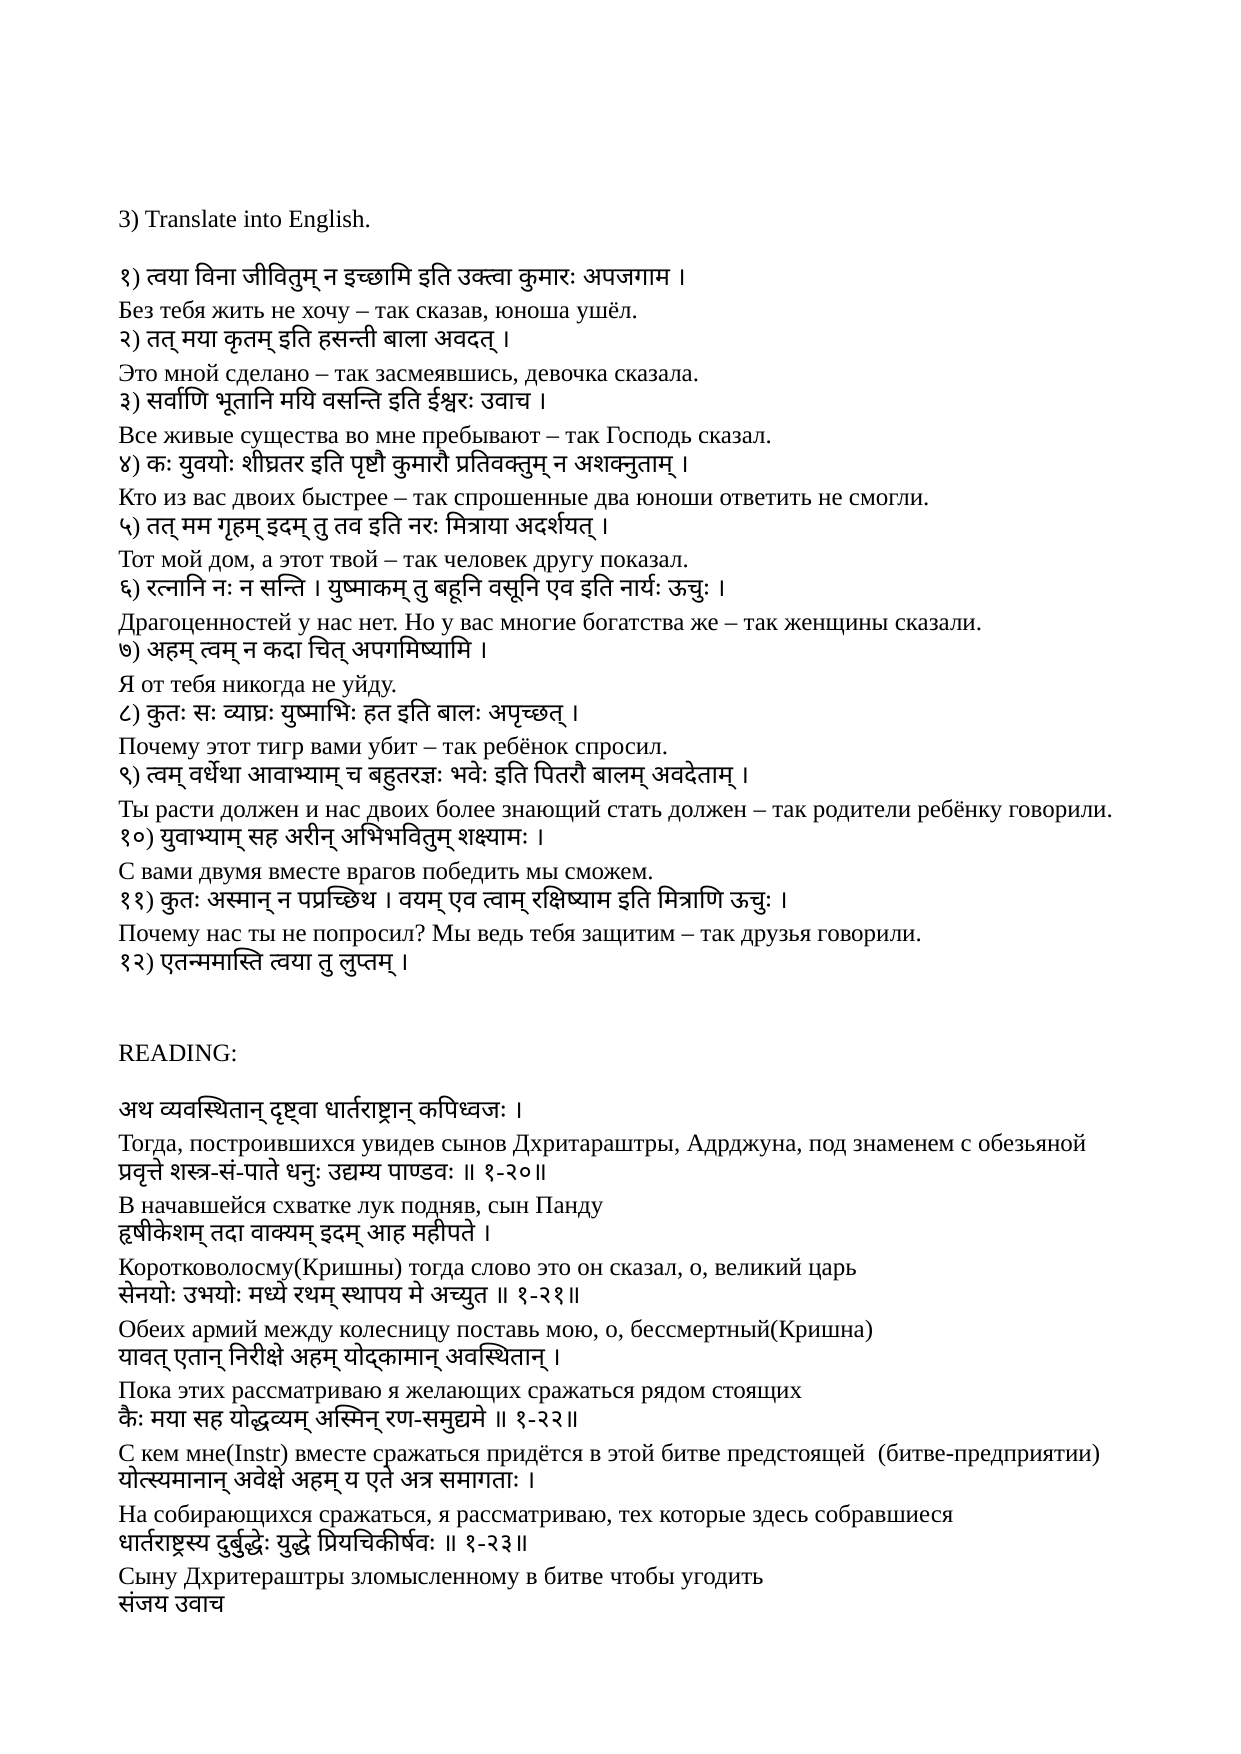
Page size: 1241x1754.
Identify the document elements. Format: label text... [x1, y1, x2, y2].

text ८) कुतः सः व्याघ्रः युष्माभिः हत इति बालः अपृच्छत् । [118, 698, 1122, 731]
text В начавшейся схватке лук подняв, сын Панду [118, 1191, 1122, 1219]
text सेनयोः उभयोः मध्ये रथम् स्थापय मे अच्युत ॥ १-२१॥ [118, 1281, 1122, 1314]
text Пока этих рассматриваю я желающих сражаться рядом стоящих [118, 1376, 1122, 1404]
text Тот мой дом, а этот твой – так человек другу показал. [118, 544, 1122, 573]
text प्रवृत्ते शस्त्र-सं-पाते धनुः उद्यम्य पाण्डवः ॥ १-२०॥ [118, 1157, 1122, 1191]
text अथ व्यवस्थितान् दृष्ट्वा धार्तराष्ट्रान् कपिध्वजः । [118, 1096, 1122, 1128]
text यावत् एतान् निरीक्षे अहम् योद्कामान् अवस्थितान् । [118, 1343, 1122, 1376]
text ४) कः युवयोः शीघ्रतर इति पृष्टौ कुमारौ प्रतिवक्तुम् न अशक्नुताम् । [118, 449, 1122, 482]
text Ты расти должен и нас двоих более знающий стать должен – так родители ребёнку говорили. [118, 794, 1122, 822]
text Обеих армий между колесницу поставь мою, о, бессмертный(Кришна) [118, 1314, 1122, 1343]
text Тогда, построившихся увидев сынов Дхритараштры, Адрджуна, под знаменем с обезьяной [118, 1128, 1122, 1157]
text READING: [118, 1038, 1122, 1067]
text संजय उवाच [118, 1590, 1122, 1623]
text ६) रत्नानि नः न सन्ति । युष्माकम् तु बहूनि वसूनि एव इति नार्यः ऊचुः । [118, 573, 1122, 607]
text Коротковолосму(Кришны) тогда слово это он сказал, о, великий царь [118, 1252, 1122, 1281]
text Это мной сделано – так засмеявшись, девочка сказала. [118, 358, 1122, 386]
text कैः मया सह योद्धव्यम् अस्मिन् रण-समुद्यमे ॥ १-२२॥ [118, 1404, 1122, 1438]
text Драгоценностей у нас нет. Но у вас многие богатства же – так женщины сказали. [118, 607, 1122, 636]
text हृषीकेशम् तदा वाक्यम् इदम् आह महीपते । [118, 1219, 1122, 1252]
text योत्स्यमानान् अवेक्षे अहम् य एते अत्र समागताः । [118, 1467, 1122, 1499]
text धार्तराष्ट्रस्य दुर्बुुद्धेः युद्धे प्रियचिकीर्षवः ॥ १-२३॥ [118, 1528, 1122, 1561]
text १०) युवाभ्याम् सह अरीन् अभिभवितुम् शक्ष्यामः । [118, 822, 1122, 856]
text १) त्वया विना जीवितुम् न इच्छामि इति उक्त्वा कुमारः अपजगाम । [118, 262, 1122, 295]
text На собирающихся сражаться, я рассматриваю, тех которые здесь собравшиеся [118, 1499, 1122, 1528]
text Почему нас ты не попросил? Мы ведь тебя защитим – так друзья говорили. [118, 918, 1122, 947]
text 3) Translate into English. [118, 204, 1122, 233]
text С вами двумя вместе врагов победить мы сможем. [118, 856, 1122, 885]
text Кто из вас двоих быстрее – так спрошенные два юноши ответить не смогли. [118, 482, 1122, 511]
text ७) अहम् त्वम् न कदा चित् अपगमिष्यामि । [118, 636, 1122, 669]
text ३) सर्वाणि भूतानि मयि वसन्ति इति ईश्वरः उवाच । [118, 386, 1122, 420]
text Сыну Дхритераштры зломысленному в битве чтобы угодить [118, 1561, 1122, 1590]
text Я от тебя никогда не уйду. [118, 669, 1122, 698]
text २) तत् मया कृतम् इति हसन्ती बाला अवदत् । [118, 324, 1122, 358]
text ९) त्वम् वर्धेथा आवाभ्याम् च बहुतरज्ञः भवेः इति पितरौ बालम् अवदेताम् । [118, 760, 1122, 794]
text Все живые существа во мне пребывают – так Господь сказал. [118, 420, 1122, 449]
text С кем мне(Instr) вместе сражаться придётся в этой битве предстоящей (битве-предприятии) [118, 1438, 1122, 1467]
text ५) तत् मम गृहम् इदम् तु तव इति नरः मित्राया अदर्शयत् । [118, 511, 1122, 544]
text Почему этот тигр вами убит – так ребёнок спросил. [118, 731, 1122, 760]
text ११) कुतः अस्मान् न पप्रच्छिथ । वयम् एव त्वाम् रक्षिष्याम इति मित्राणि ऊचुः । [118, 885, 1122, 918]
text १२) एतन्ममास्ति त्वया तु लुप्तम् । [118, 947, 1122, 981]
text Без тебя жить не хочу – так сказав, юноша ушёл. [118, 295, 1122, 324]
